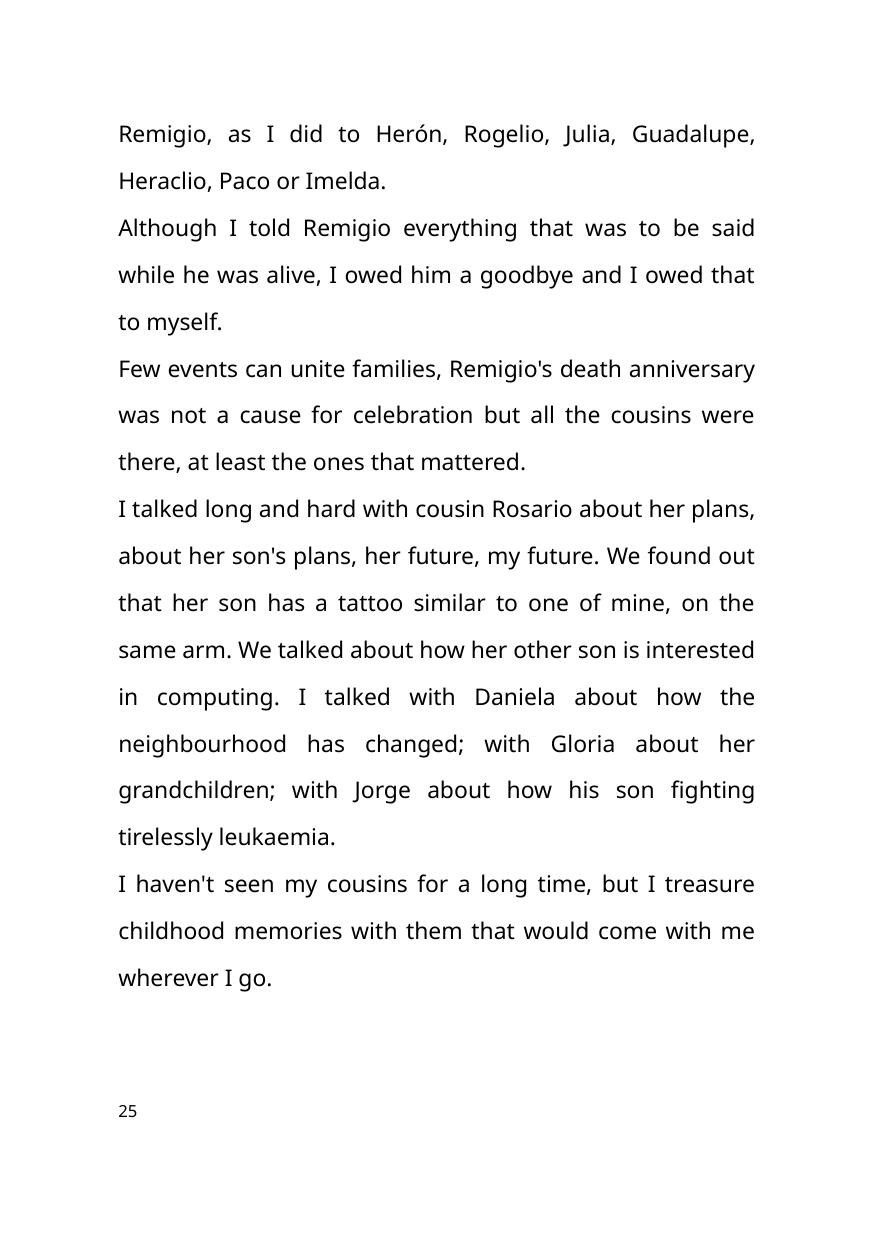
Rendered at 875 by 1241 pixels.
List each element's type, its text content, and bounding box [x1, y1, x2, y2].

text Although I told Remigio everything that was to be said while he was alive, I owed him a goodbye and I owed that to myself. [118, 212, 756, 337]
text Remigio, as I did to Herón, Rogelio, Julia, Guadalupe, Heraclio, Paco or Imelda. [118, 118, 756, 196]
text Few events can unite families, Remigio's death anniversary was not a cause for celebration but all the cousins were there, at least the ones that mattered. [118, 352, 756, 477]
text I talked long and hard with cousin Rosario about her plans, about her son's plans, her future, my future. We found out that her son has a tattoo similar to one of mine, on the same arm. We talked about how her other son is interested in computing. I talked with Daniela about how the neighbourhood has changed; with Gloria about her grandchildren; with Jorge about how his son fighting tirelessly leukaemia. [118, 493, 756, 852]
text I haven't seen my cousins for a long time, but I treasure childhood memories with them that would come with me wherever I go. [118, 868, 756, 993]
